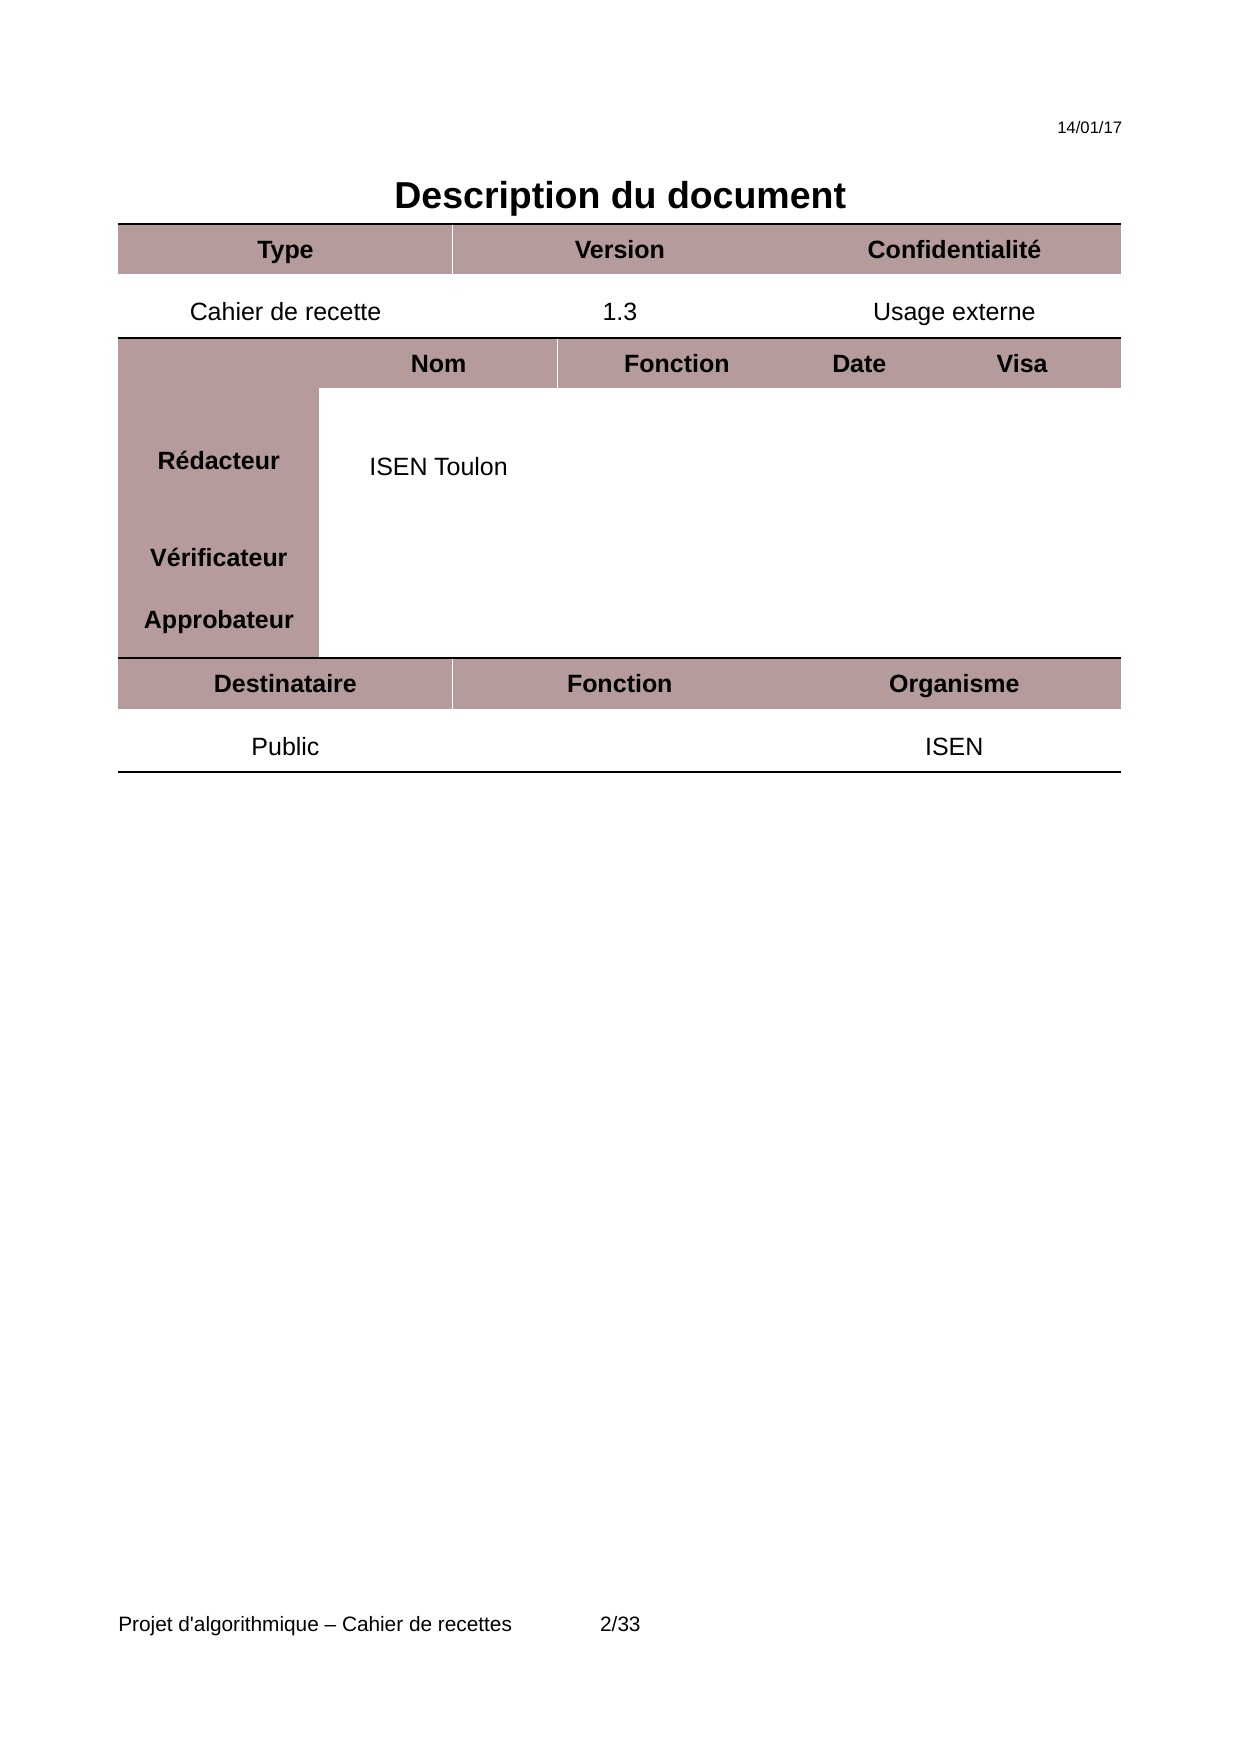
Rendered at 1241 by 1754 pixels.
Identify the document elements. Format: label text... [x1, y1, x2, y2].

table_cell ISEN Toulon [319, 388, 557, 533]
table_cell [558, 388, 796, 533]
table_cell Rédacteur [118, 388, 319, 533]
table_cell 1.3 [453, 275, 787, 337]
table_cell [319, 533, 557, 595]
table_cell Date [796, 339, 922, 388]
table_cell [922, 595, 1121, 657]
table_cell Cahier de recette [118, 275, 452, 337]
table_header Confidentialité [787, 225, 1121, 274]
table_cell [118, 339, 319, 388]
table_cell [453, 709, 787, 771]
table_header Version [453, 225, 787, 274]
table_header Type [118, 225, 452, 274]
table_cell [796, 595, 922, 657]
table_cell Destinataire [118, 659, 452, 709]
table_cell Organisme [787, 659, 1121, 709]
text Description du document [118, 173, 1122, 216]
table_cell ISEN [787, 709, 1121, 771]
table_cell Vérificateur [118, 533, 319, 595]
table_cell [796, 533, 922, 595]
table_cell Nom [319, 339, 557, 388]
table_cell [922, 533, 1121, 595]
table_cell [922, 388, 1121, 533]
table_cell Approbateur [118, 595, 319, 657]
table_cell [796, 388, 922, 533]
table_cell [558, 595, 796, 657]
table_cell Public [118, 709, 452, 771]
table_cell [558, 533, 796, 595]
table_cell Fonction [453, 659, 787, 709]
table_cell Fonction [558, 339, 796, 388]
table_cell Visa [922, 339, 1121, 388]
table_cell Usage externe [787, 275, 1121, 337]
table_cell [319, 595, 557, 657]
